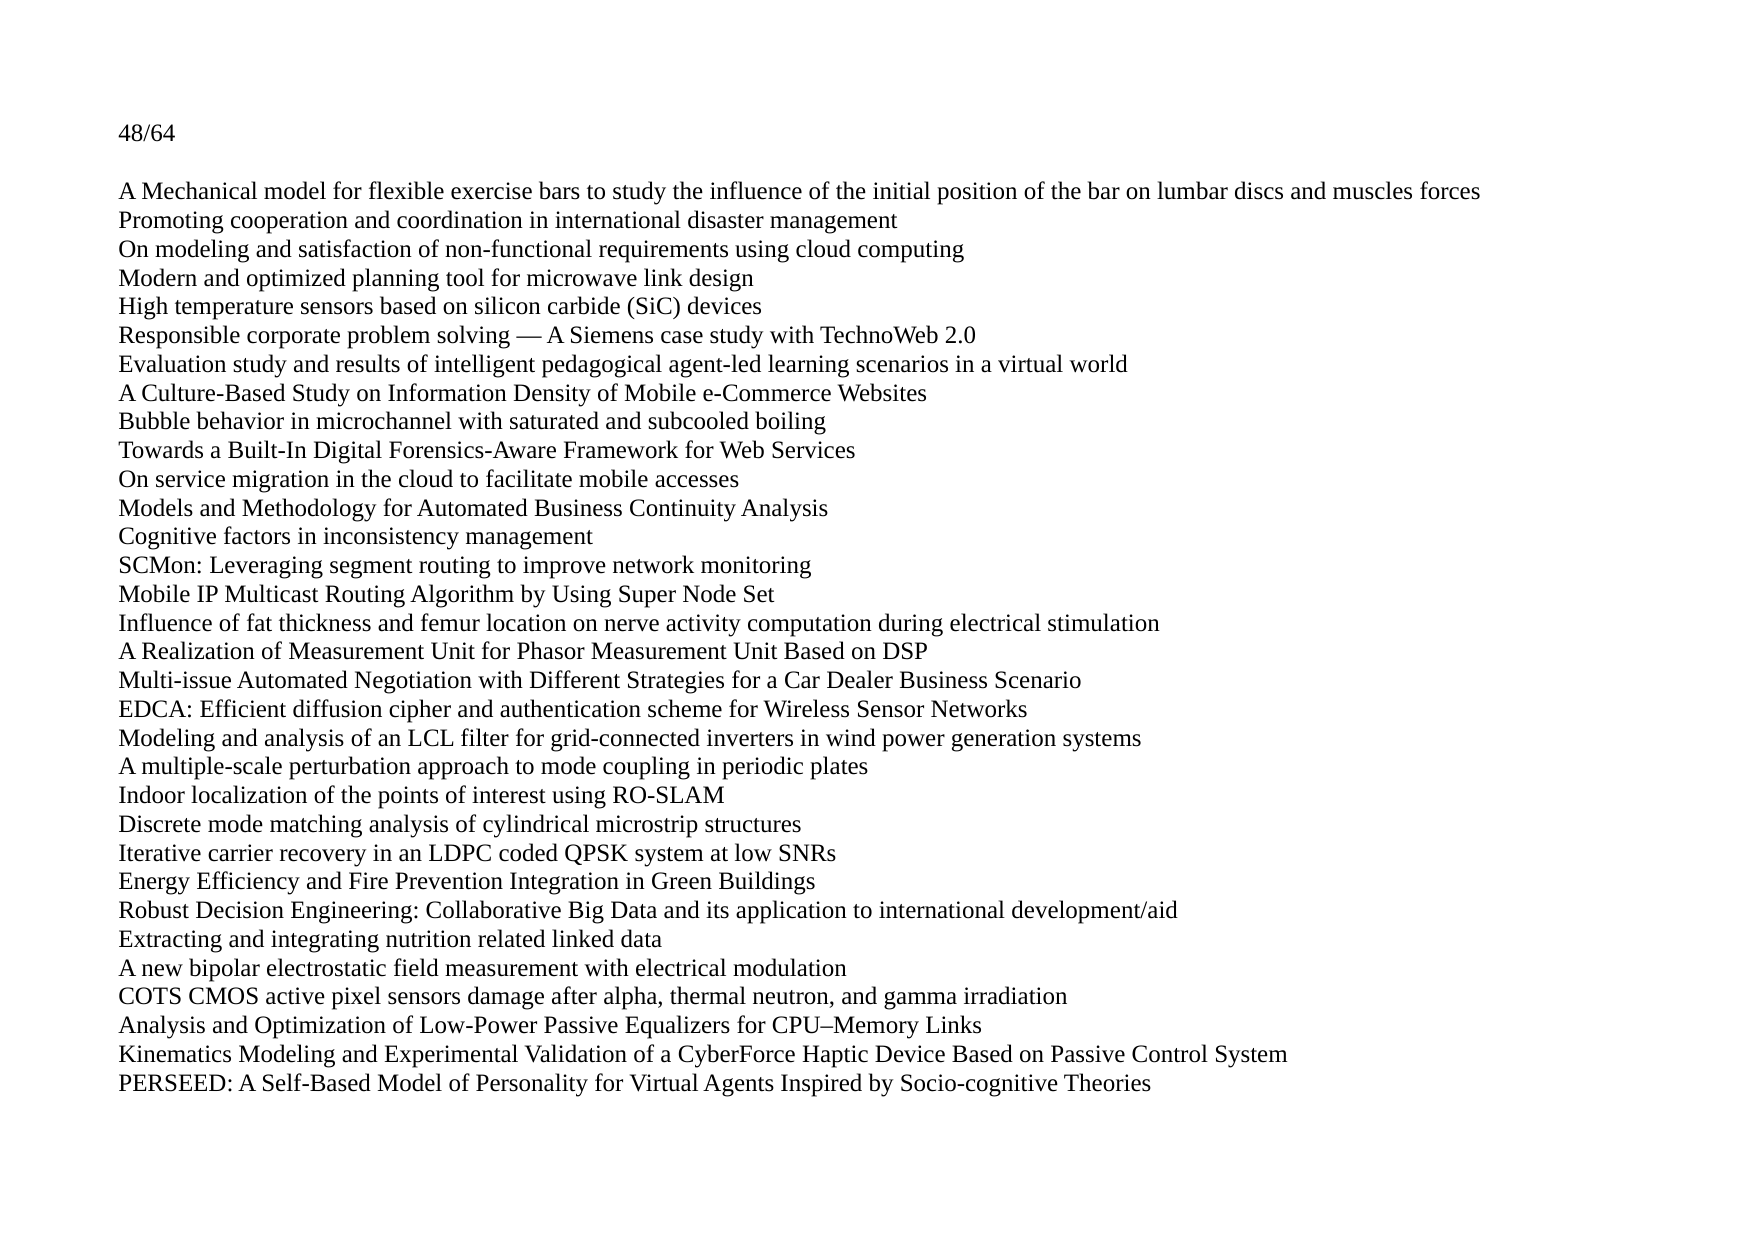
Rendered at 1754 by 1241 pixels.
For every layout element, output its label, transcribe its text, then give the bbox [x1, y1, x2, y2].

text Influence of fat thickness and femur location on nerve activity computation during electrical stimulation [118, 608, 1636, 636]
text Towards a Built-In Digital Forensics-Aware Framework for Web Services [118, 435, 1636, 464]
text Bubble behavior in microchannel with saturated and subcooled boiling [118, 406, 1636, 435]
text PERSEED: A Self-Based Model of Personality for Virtual Agents Inspired by Socio-cognitive Theories [118, 1068, 1636, 1096]
text A new bipolar electrostatic field measurement with electrical modulation [118, 953, 1636, 981]
text A Realization of Measurement Unit for Phasor Measurement Unit Based on DSP [118, 636, 1636, 665]
text Modeling and analysis of an LCL filter for grid-connected inverters in wind power generation systems [118, 723, 1636, 751]
text Iterative carrier recovery in an LDPC coded QPSK system at low SNRs [118, 838, 1636, 866]
text On modeling and satisfaction of non-functional requirements using cloud computing [118, 234, 1636, 263]
text Responsible corporate problem solving — A Siemens case study with TechnoWeb 2.0 [118, 320, 1636, 349]
text SCMon: Leveraging segment routing to improve network monitoring [118, 550, 1636, 579]
text COTS CMOS active pixel sensors damage after alpha, thermal neutron, and gamma irradiation [118, 981, 1636, 1010]
text Modern and optimized planning tool for microwave link design [118, 263, 1636, 291]
text A multiple-scale perturbation approach to mode coupling in periodic plates [118, 751, 1636, 780]
text Robust Decision Engineering: Collaborative Big Data and its application to international development/aid [118, 895, 1636, 924]
text Cognitive factors in inconsistency management [118, 521, 1636, 550]
text Energy Efficiency and Fire Prevention Integration in Green Buildings [118, 866, 1636, 895]
text Kinematics Modeling and Experimental Validation of a CyberForce Haptic Device Based on Passive Control System [118, 1039, 1636, 1068]
text Analysis and Optimization of Low-Power Passive Equalizers for CPU–Memory Links [118, 1010, 1636, 1039]
text High temperature sensors based on silicon carbide (SiC) devices [118, 291, 1636, 320]
text Models and Methodology for Automated Business Continuity Analysis [118, 493, 1636, 521]
text Mobile IP Multicast Routing Algorithm by Using Super Node Set [118, 579, 1636, 608]
text Promoting cooperation and coordination in international disaster management [118, 205, 1636, 234]
text Indoor localization of the points of interest using RO-SLAM [118, 780, 1636, 809]
text On service migration in the cloud to facilitate mobile accesses [118, 464, 1636, 493]
text EDCA: Efficient diffusion cipher and authentication scheme for Wireless Sensor Networks [118, 694, 1636, 723]
text Extracting and integrating nutrition related linked data [118, 924, 1636, 953]
text Discrete mode matching analysis of cylindrical microstrip structures [118, 809, 1636, 838]
text Evaluation study and results of intelligent pedagogical agent-led learning scenarios in a virtual world [118, 349, 1636, 378]
text A Mechanical model for flexible exercise bars to study the influence of the initial position of the bar on lumbar discs and muscles forces [118, 176, 1636, 205]
text A Culture-Based Study on Information Density of Mobile e-Commerce Websites [118, 378, 1636, 406]
text Multi-issue Automated Negotiation with Different Strategies for a Car Dealer Business Scenario [118, 665, 1636, 694]
